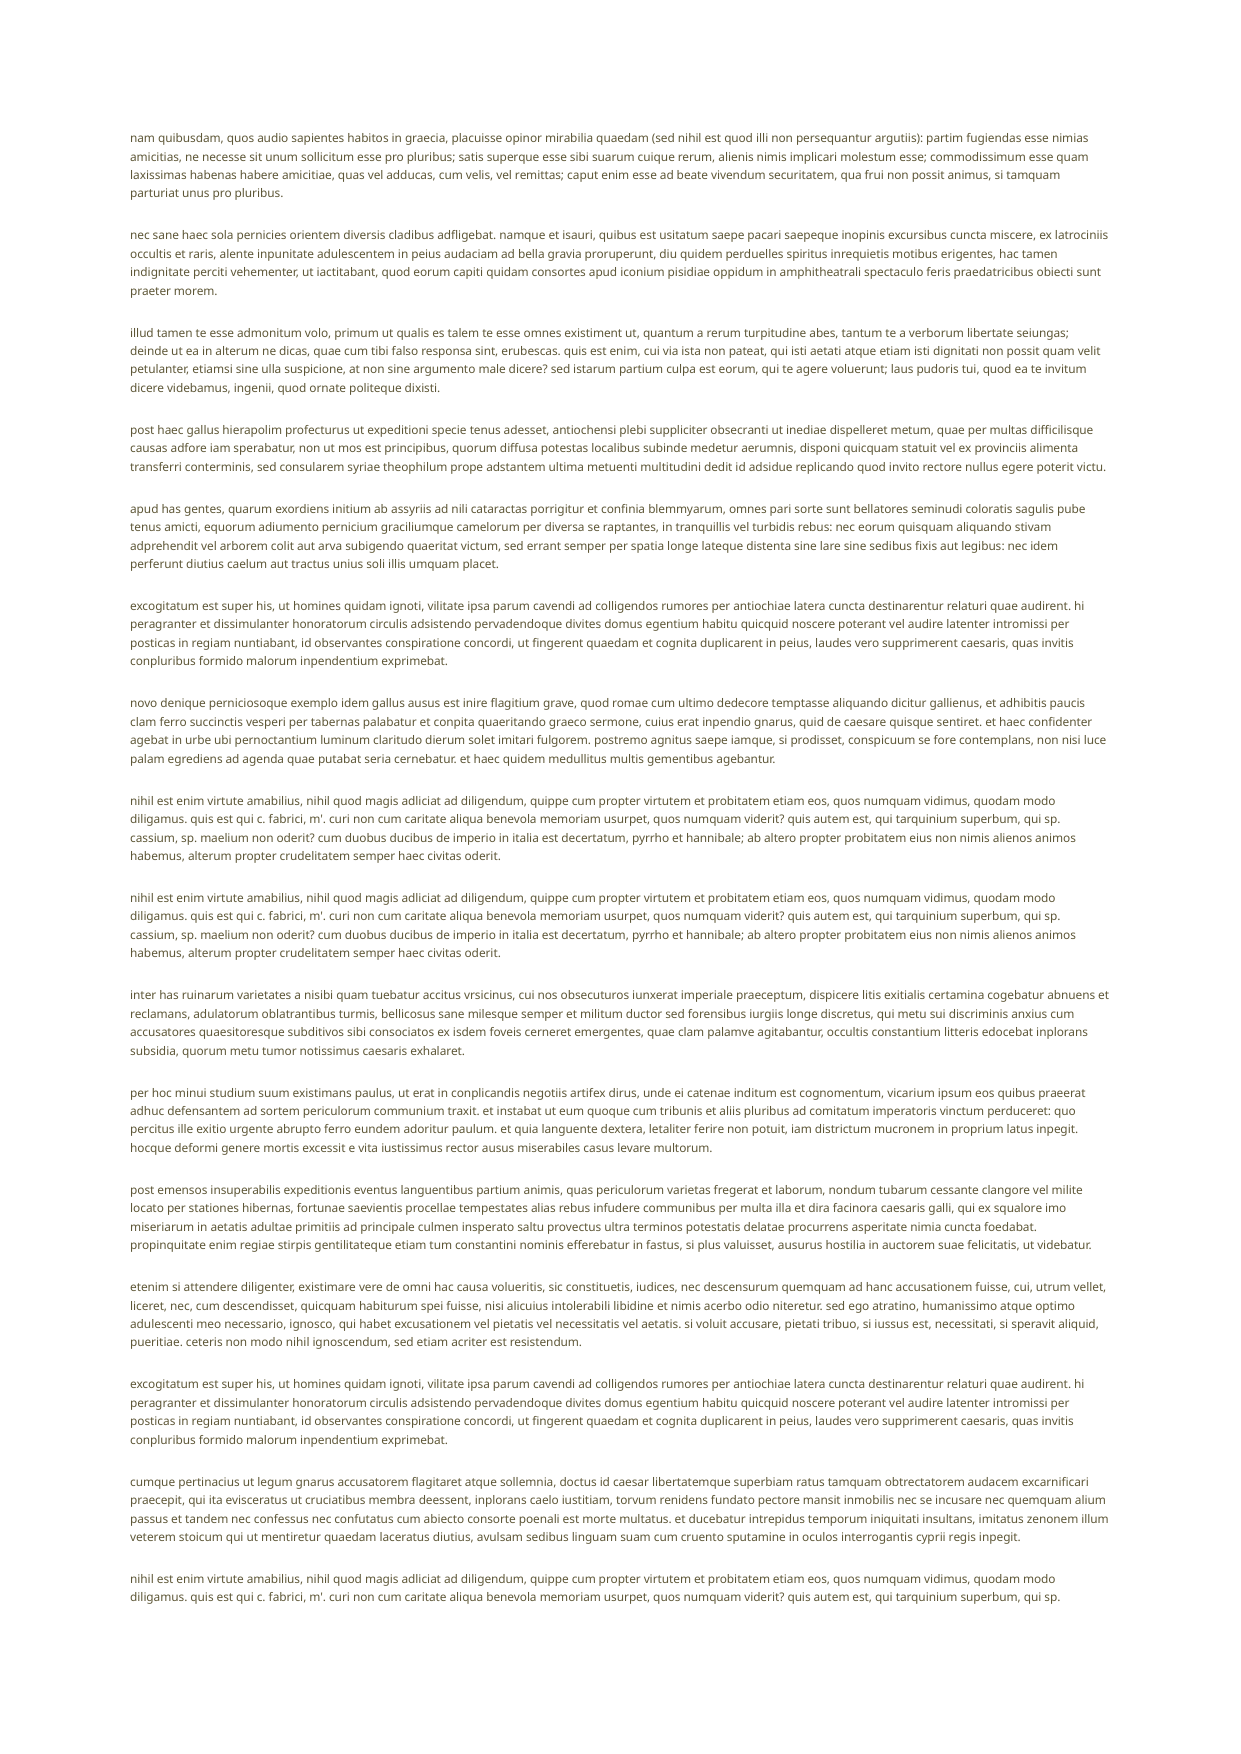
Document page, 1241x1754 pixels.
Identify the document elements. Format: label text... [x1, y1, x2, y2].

text novo denique perniciosoque exemplo idem gallus ausus est inire flagitium grave, quod romae cum ultimo dedecore temptasse aliquando dicitur gallienus, et adhibitis paucis clam ferro succinctis vesperi per tabernas palabatur et conpita quaeritando graeco sermone, cuius erat inpendio gnarus, quid de caesare quisque sentiret. et haec confidenter agebat in urbe ubi pernoctantium luminum claritudo dierum solet imitari fulgorem. postremo agnitus saepe iamque, si prodisset, conspicuum se fore contemplans, non nisi luce palam egrediens ad agenda quae putabat seria cernebatur. et haec quidem medullitus multis gementibus agebantur. [130, 695, 1110, 767]
text post emensos insuperabilis expeditionis eventus languentibus partium animis, quas periculorum varietas fregerat et laborum, nondum tubarum cessante clangore vel milite locato per stationes hibernas, fortunae saevientis procellae tempestates alias rebus infudere communibus per multa illa et dira facinora caesaris galli, qui ex squalore imo miseriarum in aetatis adultae primitiis ad principale culmen insperato saltu provectus ultra terminos potestatis delatae procurrens asperitate nimia cuncta foedabat. propinquitate enim regiae stirpis gentilitateque etiam tum constantini nominis efferebatur in fastus, si plus valuisset, ausurus hostilia in auctorem suae felicitatis, ut videbatur. [130, 1182, 1110, 1253]
text nihil est enim virtute amabilius, nihil quod magis adliciat ad diligendum, quippe cum propter virtutem et probitatem etiam eos, quos numquam vidimus, quodam modo diligamus. quis est qui c. fabrici, m'. curi non cum caritate aliqua benevola memoriam usurpet, quos numquam viderit? quis autem est, qui tarquinium superbum, qui sp. [130, 1571, 1110, 1605]
text per hoc minui studium suum existimans paulus, ut erat in conplicandis negotiis artifex dirus, unde ei catenae inditum est cognomentum, vicarium ipsum eos quibus praeerat adhuc defensantem ad sortem periculorum communium traxit. et instabat ut eum quoque cum tribunis et aliis pluribus ad comitatum imperatoris vinctum perduceret: quo percitus ille exitio urgente abrupto ferro eundem adoritur paulum. et quia languente dextera, letaliter ferire non potuit, iam districtum mucronem in proprium latus inpegit. hocque deformi genere mortis excessit e vita iustissimus rector ausus miserabiles casus levare multorum. [130, 1084, 1110, 1156]
text etenim si attendere diligenter, existimare vere de omni hac causa volueritis, sic constituetis, iudices, nec descensurum quemquam ad hanc accusationem fuisse, cui, utrum vellet, liceret, nec, cum descendisset, quicquam habiturum spei fuisse, nisi alicuius intolerabili libidine et nimis acerbo odio niteretur. sed ego atratino, humanissimo atque optimo adulescenti meo necessario, ignosco, qui habet excusationem vel pietatis vel necessitatis vel aetatis. si voluit accusare, pietati tribuo, si iussus est, necessitati, si speravit aliquid, pueritiae. ceteris non modo nihil ignoscendum, sed etiam acriter est resistendum. [130, 1279, 1110, 1350]
text nam quibusdam, quos audio sapientes habitos in graecia, placuisse opinor mirabilia quaedam (sed nihil est quod illi non persequantur argutiis): partim fugiendas esse nimias amicitias, ne necesse sit unum sollicitum esse pro pluribus; satis superque esse sibi suarum cuique rerum, alienis nimis implicari molestum esse; commodissimum esse quam laxissimas habenas habere amicitiae, quas vel adducas, cum velis, vel remittas; caput enim esse ad beate vivendum securitatem, qua frui non possit animus, si tamquam parturiat unus pro pluribus. [130, 130, 1110, 201]
text excogitatum est super his, ut homines quidam ignoti, vilitate ipsa parum cavendi ad colligendos rumores per antiochiae latera cuncta destinarentur relaturi quae audirent. hi peragranter et dissimulanter honoratorum circulis adsistendo pervadendoque divites domus egentium habitu quicquid noscere poterant vel audire latenter intromissi per posticas in regiam nuntiabant, id observantes conspiratione concordi, ut fingerent quaedam et cognita duplicarent in peius, laudes vero supprimerent caesaris, quas invitis conpluribus formido malorum inpendentium exprimebat. [130, 598, 1110, 669]
text inter has ruinarum varietates a nisibi quam tuebatur accitus vrsicinus, cui nos obsecuturos iunxerat imperiale praeceptum, dispicere litis exitialis certamina cogebatur abnuens et reclamans, adulatorum oblatrantibus turmis, bellicosus sane milesque semper et militum ductor sed forensibus iurgiis longe discretus, qui metu sui discriminis anxius cum accusatores quaesitoresque subditivos sibi consociatos ex isdem foveis cerneret emergentes, quae clam palamve agitabantur, occultis constantium litteris edocebat inplorans subsidia, quorum metu tumor notissimus caesaris exhalaret. [130, 987, 1110, 1058]
text post haec gallus hierapolim profecturus ut expeditioni specie tenus adesset, antiochensi plebi suppliciter obsecranti ut inediae dispelleret metum, quae per multas difficilisque causas adfore iam sperabatur, non ut mos est principibus, quorum diffusa potestas localibus subinde medetur aerumnis, disponi quicquam statuit vel ex provinciis alimenta transferri conterminis, sed consularem syriae theophilum prope adstantem ultima metuenti multitudini dedit id adsidue replicando quod invito rectore nullus egere poterit victu. [130, 422, 1110, 475]
text nec sane haec sola pernicies orientem diversis cladibus adfligebat. namque et isauri, quibus est usitatum saepe pacari saepeque inopinis excursibus cuncta miscere, ex latrociniis occultis et raris, alente inpunitate adulescentem in peius audaciam ad bella gravia proruperunt, diu quidem perduelles spiritus inrequietis motibus erigentes, hac tamen indignitate perciti vehementer, ut iactitabant, quod eorum capiti quidam consortes apud iconium pisidiae oppidum in amphitheatrali spectaculo feris praedatricibus obiecti sunt praeter morem. [130, 227, 1110, 298]
text nihil est enim virtute amabilius, nihil quod magis adliciat ad diligendum, quippe cum propter virtutem et probitatem etiam eos, quos numquam vidimus, quodam modo diligamus. quis est qui c. fabrici, m'. curi non cum caritate aliqua benevola memoriam usurpet, quos numquam viderit? quis autem est, qui tarquinium superbum, qui sp. cassium, sp. maelium non oderit? cum duobus ducibus de imperio in italia est decertatum, pyrrho et hannibale; ab altero propter probitatem eius non nimis alienos animos habemus, alterum propter crudelitatem semper haec civitas oderit. [130, 792, 1110, 864]
text cumque pertinacius ut legum gnarus accusatorem flagitaret atque sollemnia, doctus id caesar libertatemque superbiam ratus tamquam obtrectatorem audacem excarnificari praecepit, qui ita evisceratus ut cruciatibus membra deessent, inplorans caelo iustitiam, torvum renidens fundato pectore mansit inmobilis nec se incusare nec quemquam alium passus et tandem nec confessus nec confutatus cum abiecto consorte poenali est morte multatus. et ducebatur intrepidus temporum iniquitati insultans, imitatus zenonem illum veterem stoicum qui ut mentiretur quaedam laceratus diutius, avulsam sedibus linguam suam cum cruento sputamine in oculos interrogantis cyprii regis inpegit. [130, 1473, 1110, 1545]
text excogitatum est super his, ut homines quidam ignoti, vilitate ipsa parum cavendi ad colligendos rumores per antiochiae latera cuncta destinarentur relaturi quae audirent. hi peragranter et dissimulanter honoratorum circulis adsistendo pervadendoque divites domus egentium habitu quicquid noscere poterant vel audire latenter intromissi per posticas in regiam nuntiabant, id observantes conspiratione concordi, ut fingerent quaedam et cognita duplicarent in peius, laudes vero supprimerent caesaris, quas invitis conpluribus formido malorum inpendentium exprimebat. [130, 1376, 1110, 1448]
text apud has gentes, quarum exordiens initium ab assyriis ad nili cataractas porrigitur et confinia blemmyarum, omnes pari sorte sunt bellatores seminudi coloratis sagulis pube tenus amicti, equorum adiumento pernicium graciliumque camelorum per diversa se raptantes, in tranquillis vel turbidis rebus: nec eorum quisquam aliquando stivam adprehendit vel arborem colit aut arva subigendo quaeritat victum, sed errant semper per spatia longe lateque distenta sine lare sine sedibus fixis aut legibus: nec idem perferunt diutius caelum aut tractus unius soli illis umquam placet. [130, 501, 1110, 572]
text illud tamen te esse admonitum volo, primum ut qualis es talem te esse omnes existiment ut, quantum a rerum turpitudine abes, tantum te a verborum libertate seiungas; deinde ut ea in alterum ne dicas, quae cum tibi falso responsa sint, erubescas. quis est enim, cui via ista non pateat, qui isti aetati atque etiam isti dignitati non possit quam velit petulanter, etiamsi sine ulla suspicione, at non sine argumento male dicere? sed istarum partium culpa est eorum, qui te agere voluerunt; laus pudoris tui, quod ea te invitum dicere videbamus, ingenii, quod ornate politeque dixisti. [130, 324, 1110, 396]
text nihil est enim virtute amabilius, nihil quod magis adliciat ad diligendum, quippe cum propter virtutem et probitatem etiam eos, quos numquam vidimus, quodam modo diligamus. quis est qui c. fabrici, m'. curi non cum caritate aliqua benevola memoriam usurpet, quos numquam viderit? quis autem est, qui tarquinium superbum, qui sp. cassium, sp. maelium non oderit? cum duobus ducibus de imperio in italia est decertatum, pyrrho et hannibale; ab altero propter probitatem eius non nimis alienos animos habemus, alterum propter crudelitatem semper haec civitas oderit. [130, 890, 1110, 961]
